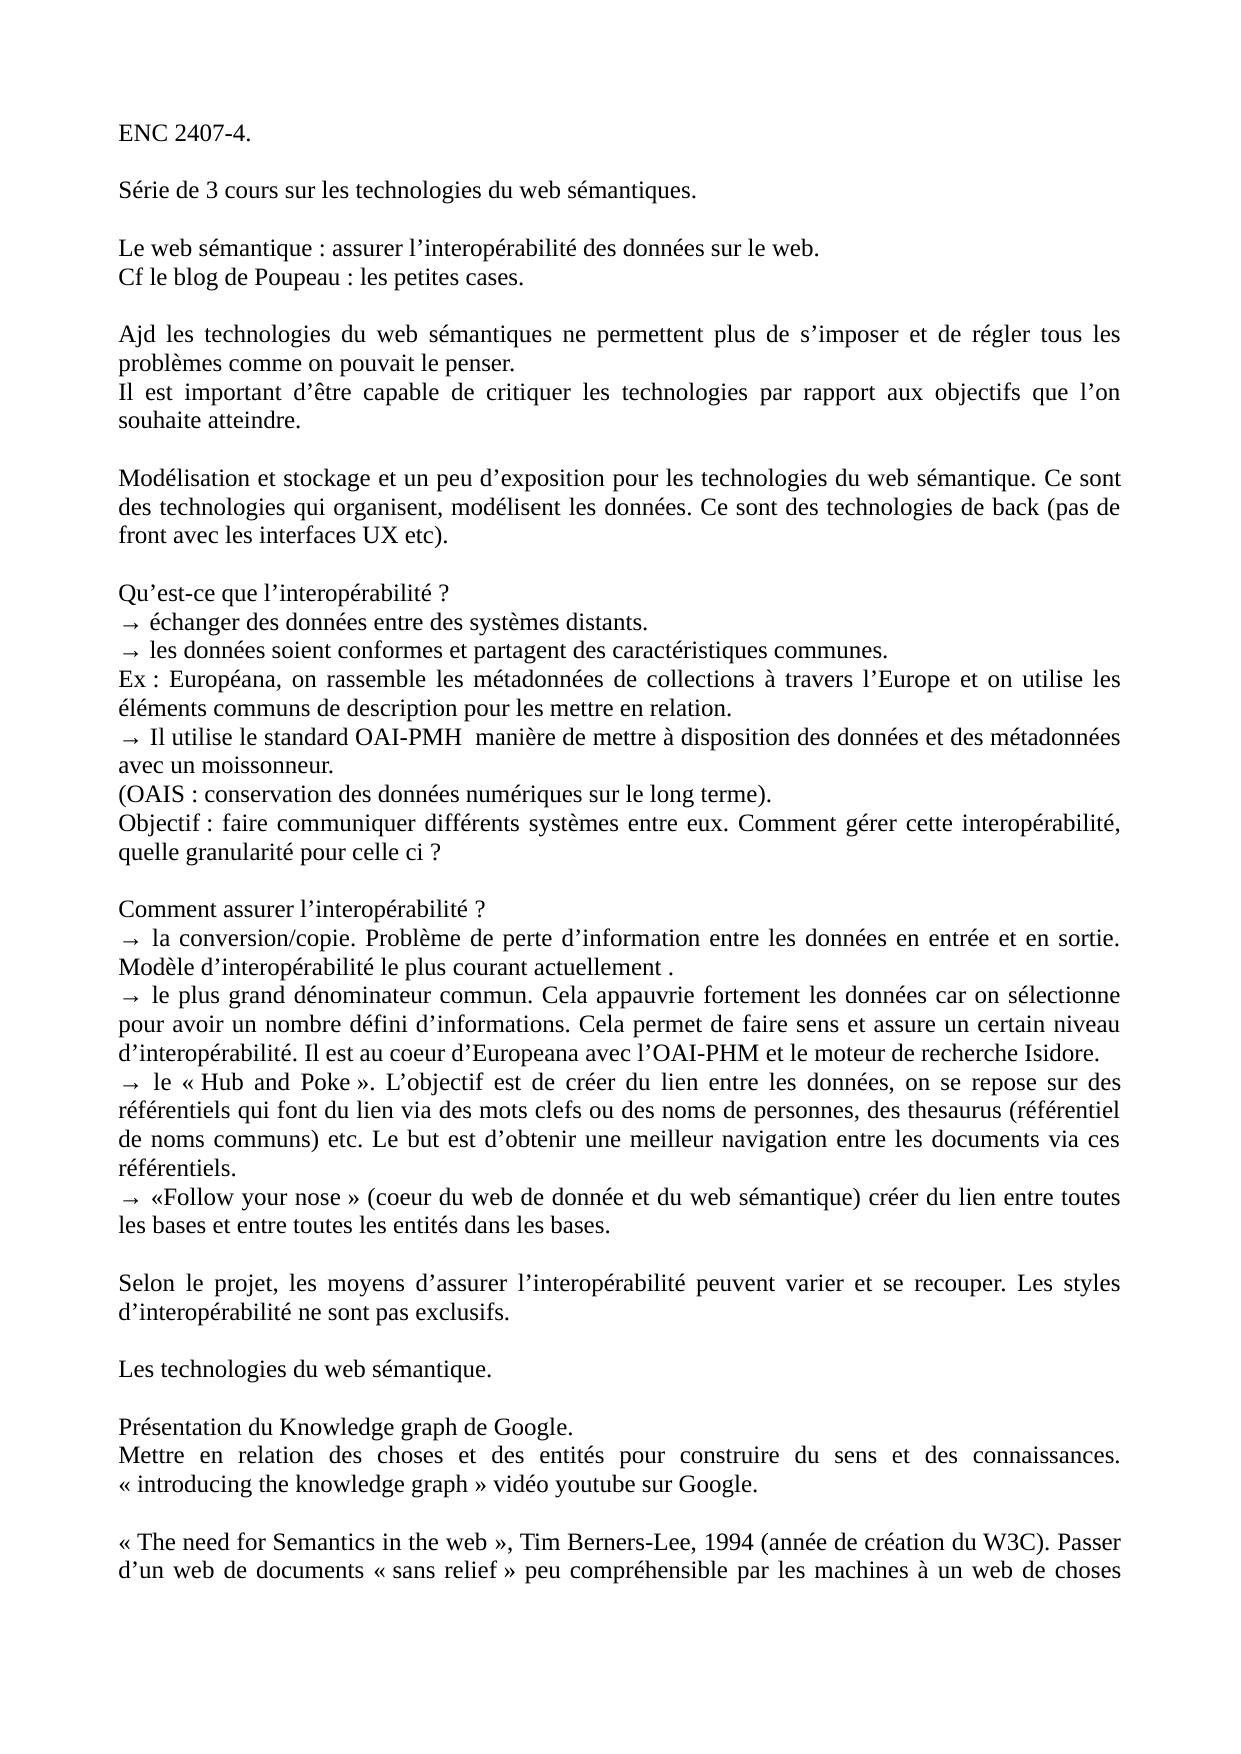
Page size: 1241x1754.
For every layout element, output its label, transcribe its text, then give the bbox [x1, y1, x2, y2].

text → Il utilise le standard OAI-PMH manière de mettre à disposition des données et des métadonnées avec un moissonneur. [118, 722, 1122, 779]
text (OAIS : conservation des données numériques sur le long terme). [118, 779, 1122, 808]
text → échanger des données entre des systèmes distants. [118, 607, 1122, 636]
text ENC 2407-4. [118, 118, 1122, 147]
text Selon le projet, les moyens d’assurer l’interopérabilité peuvent varier et se recouper. Les styles d’interopérabilité ne sont pas exclusifs. [118, 1268, 1122, 1326]
text Qu’est-ce que l’interopérabilité ? [118, 578, 1122, 607]
text Série de 3 cours sur les technologies du web sémantiques. [118, 176, 1122, 204]
text Ajd les technologies du web sémantiques ne permettent plus de s’imposer et de régler tous les problèmes comme on pouvait le penser. [118, 319, 1122, 377]
text Il est important d’être capable de critiquer les technologies par rapport aux objectifs que l’on souhaite atteindre. [118, 377, 1122, 434]
text → le « Hub and Poke ». L’objectif est de créer du lien entre les données, on se repose sur des référentiels qui font du lien via des mots clefs ou des noms de personnes, des thesaurus (référentiel de noms communs) etc. Le but est d’obtenir une meilleur navigation entre les documents via ces référentiels. [118, 1067, 1122, 1182]
text Cf le blog de Poupeau : les petites cases. [118, 262, 1122, 291]
text Ex : Européana, on rassemble les métadonnées de collections à travers l’Europe et on utilise les éléments communs de description pour les mettre en relation. [118, 664, 1122, 722]
text → «Follow your nose » (coeur du web de donnée et du web sémantique) créer du lien entre toutes les bases et entre toutes les entités dans les bases. [118, 1182, 1122, 1239]
text → les données soient conformes et partagent des caractéristiques communes. [118, 636, 1122, 664]
text Objectif : faire communiquer différents systèmes entre eux. Comment gérer cette interopérabilité, quelle granularité pour celle ci ? [118, 808, 1122, 866]
text → la conversion/copie. Problème de perte d’information entre les données en entrée et en sortie. Modèle d’interopérabilité le plus courant actuellement . [118, 923, 1122, 981]
text « The need for Semantics in the web », Tim Berners-Lee, 1994 (année de création du W3C). Passer d’un web de documents « sans relief » peu compréhensible par les machines à un web de choses [118, 1527, 1122, 1584]
text Mettre en relation des choses et des entités pour construire du sens et des connaissances. « introducing the knowledge graph » vidéo youtube sur Google. [118, 1441, 1122, 1498]
text Présentation du Knowledge graph de Google. [118, 1412, 1122, 1441]
text → le plus grand dénominateur commun. Cela appauvrie fortement les données car on sélectionne pour avoir un nombre défini d’informations. Cela permet de faire sens et assure un certain niveau d’interopérabilité. Il est au coeur d’Europeana avec l’OAI-PHM et le moteur de recherche Isidore. [118, 981, 1122, 1067]
text Modélisation et stockage et un peu d’exposition pour les technologies du web sémantique. Ce sont des technologies qui organisent, modélisent les données. Ce sont des technologies de back (pas de front avec les interfaces UX etc). [118, 463, 1122, 549]
text Comment assurer l’interopérabilité ? [118, 894, 1122, 923]
text Le web sémantique : assurer l’interopérabilité des données sur le web. [118, 233, 1122, 262]
text Les technologies du web sémantique. [118, 1354, 1122, 1383]
